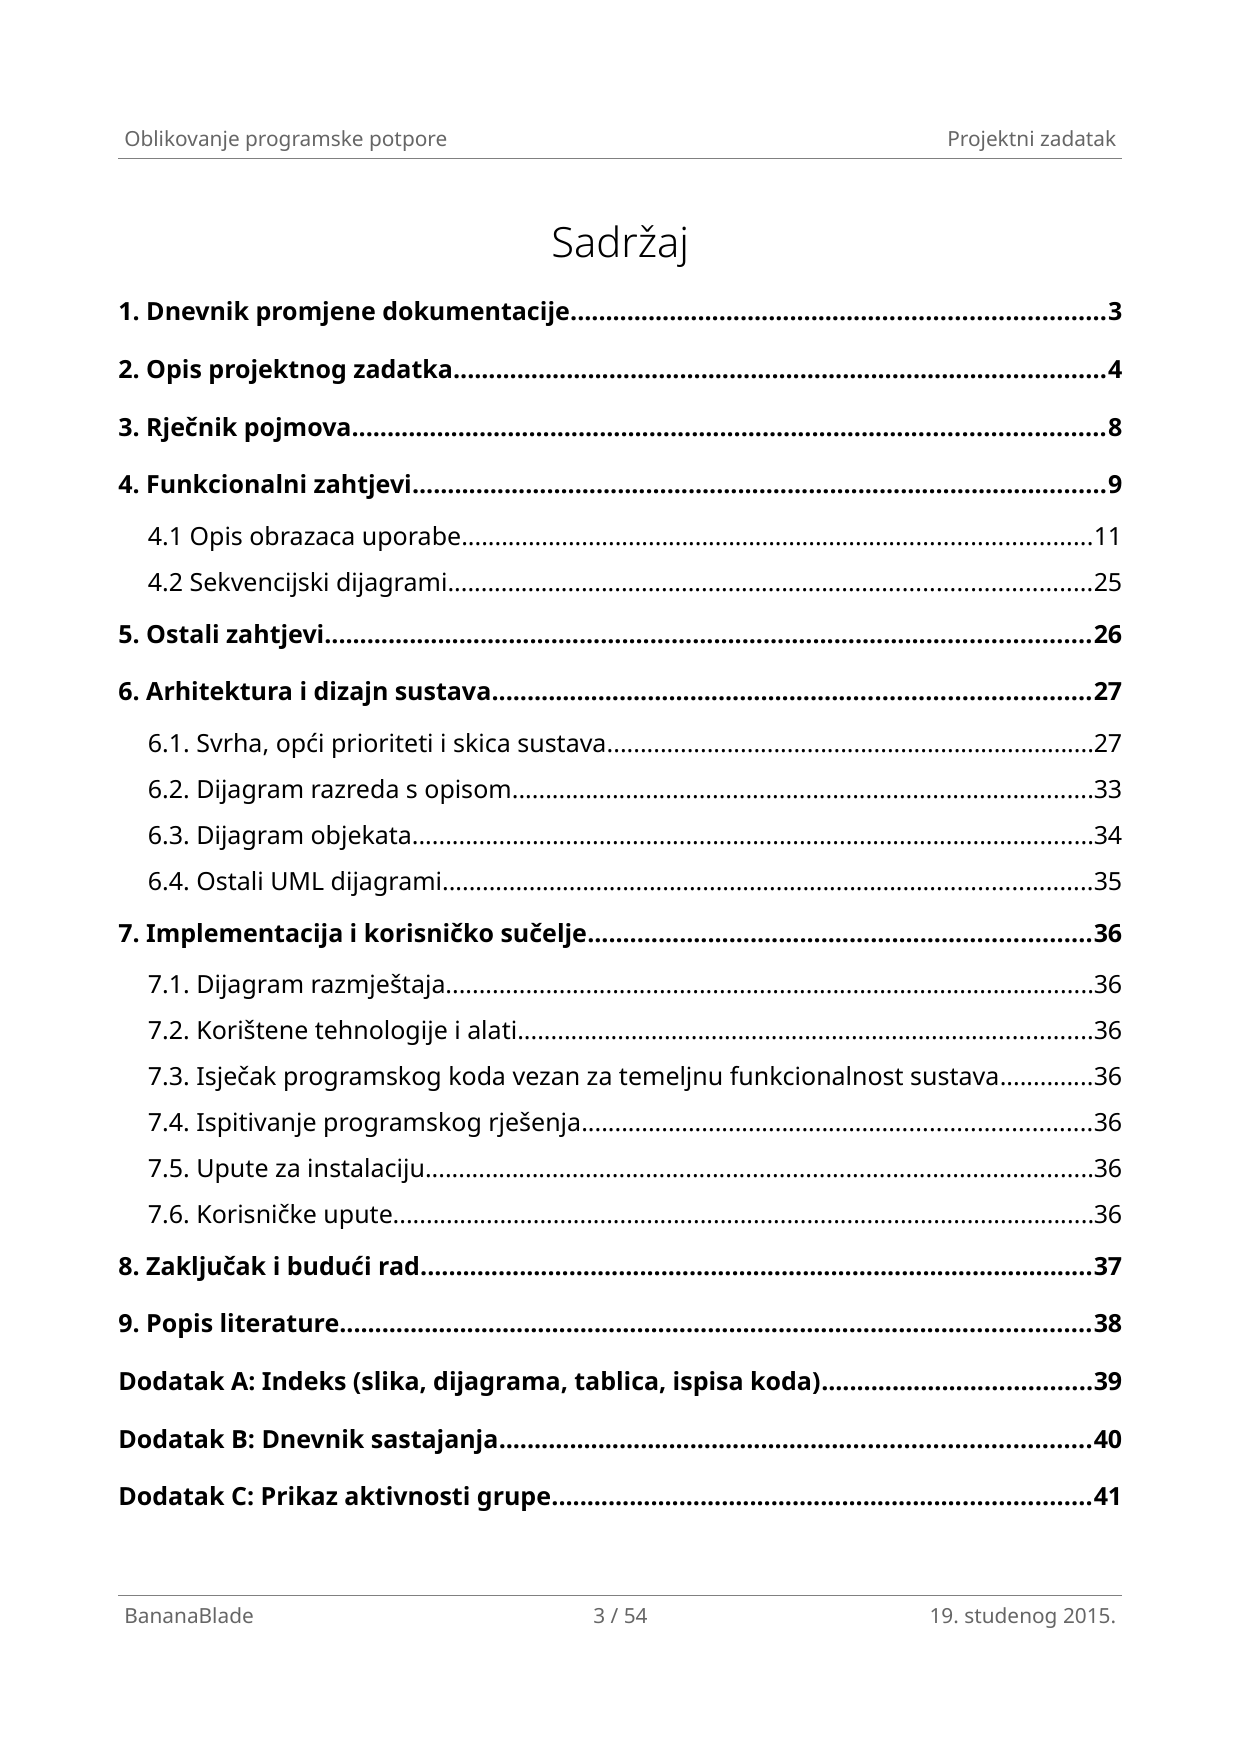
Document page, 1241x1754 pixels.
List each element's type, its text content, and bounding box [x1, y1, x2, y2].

text 7.3. Isječak programskog koda vezan za temeljnu funkcionalnost sustava 36 [148, 1059, 1122, 1093]
text 7.2. Korištene tehnologije i alati 36 [148, 1013, 1122, 1047]
text 7.5. Upute za instalaciju 36 [148, 1151, 1122, 1185]
text 5. Ostali zahtjevi 26 [118, 616, 1122, 650]
text Dodatak C: Prikaz aktivnosti grupe 41 [118, 1479, 1122, 1513]
subtitle Sadržaj [118, 213, 1122, 270]
text 3. Rječnik pojmova 8 [118, 409, 1122, 443]
text 6.1. Svrha, opći prioriteti i skica sustava 27 [148, 726, 1122, 760]
text Dodatak B: Dnevnik sastajanja 40 [118, 1421, 1122, 1455]
text 4.1 Opis obrazaca uporabe 11 [148, 519, 1122, 553]
text 7.4. Ispitivanje programskog rješenja 36 [148, 1105, 1122, 1139]
text 6.4. Ostali UML dijagrami 35 [148, 863, 1122, 898]
text 6.3. Dijagram objekata 34 [148, 818, 1122, 852]
text 4. Funkcionalni zahtjevi 9 [118, 467, 1122, 501]
text Dodatak A: Indeks (slika, dijagrama, tablica, ispisa koda) 39 [118, 1364, 1122, 1398]
text 4.2 Sekvencijski dijagrami 25 [148, 564, 1122, 599]
text 1. Dnevnik promjene dokumentacije 3 [118, 294, 1122, 328]
text 9. Popis literature 38 [118, 1306, 1122, 1340]
text 7. Implementacija i korisničko sučelje 36 [118, 915, 1122, 949]
text 7.1. Dijagram razmještaja 36 [148, 967, 1122, 1001]
text 8. Zaključak i budući rad 37 [118, 1248, 1122, 1283]
text 7.6. Korisničke upute 36 [148, 1197, 1122, 1231]
text 6. Arhitektura i dizajn sustava 27 [118, 674, 1122, 708]
text 2. Opis projektnog zadatka 4 [118, 352, 1122, 386]
text 6.2. Dijagram razreda s opisom 33 [148, 772, 1122, 806]
